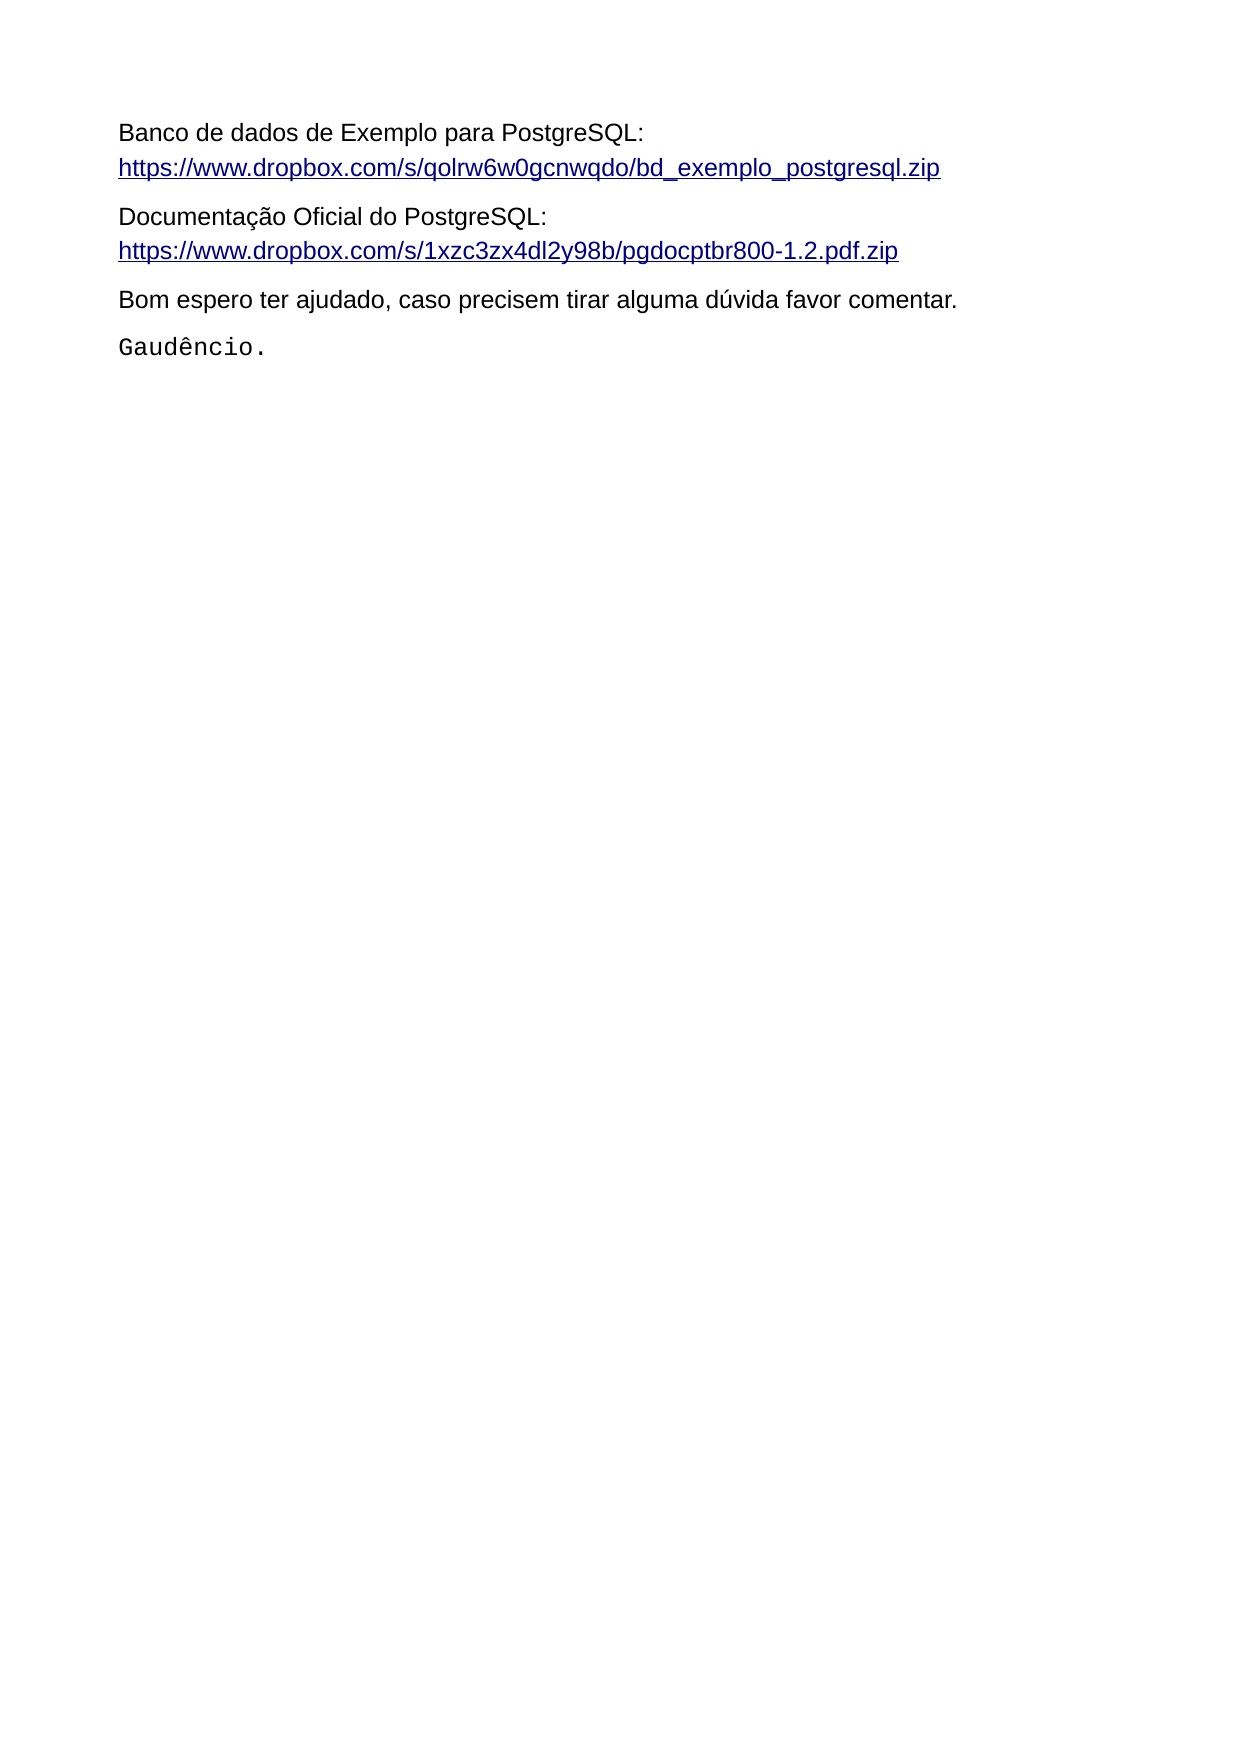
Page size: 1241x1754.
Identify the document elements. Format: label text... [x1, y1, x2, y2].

text Documentação Oficial do PostgreSQL: https://www.dropbox.com/s/1xzc3zx4dl2y98b/pgdocptbr800-1.2.pdf.zip [118, 202, 1122, 265]
text Banco de dados de Exemplo para PostgreSQL: https://www.dropbox.com/s/qolrw6w0gcnwqdo/bd_exemplo_postgresql.zip [118, 118, 1122, 181]
text Bom espero ter ajudado, caso precisem tirar alguma dúvida favor comentar. [118, 285, 1122, 314]
text Gaudêncio. [118, 334, 1122, 363]
